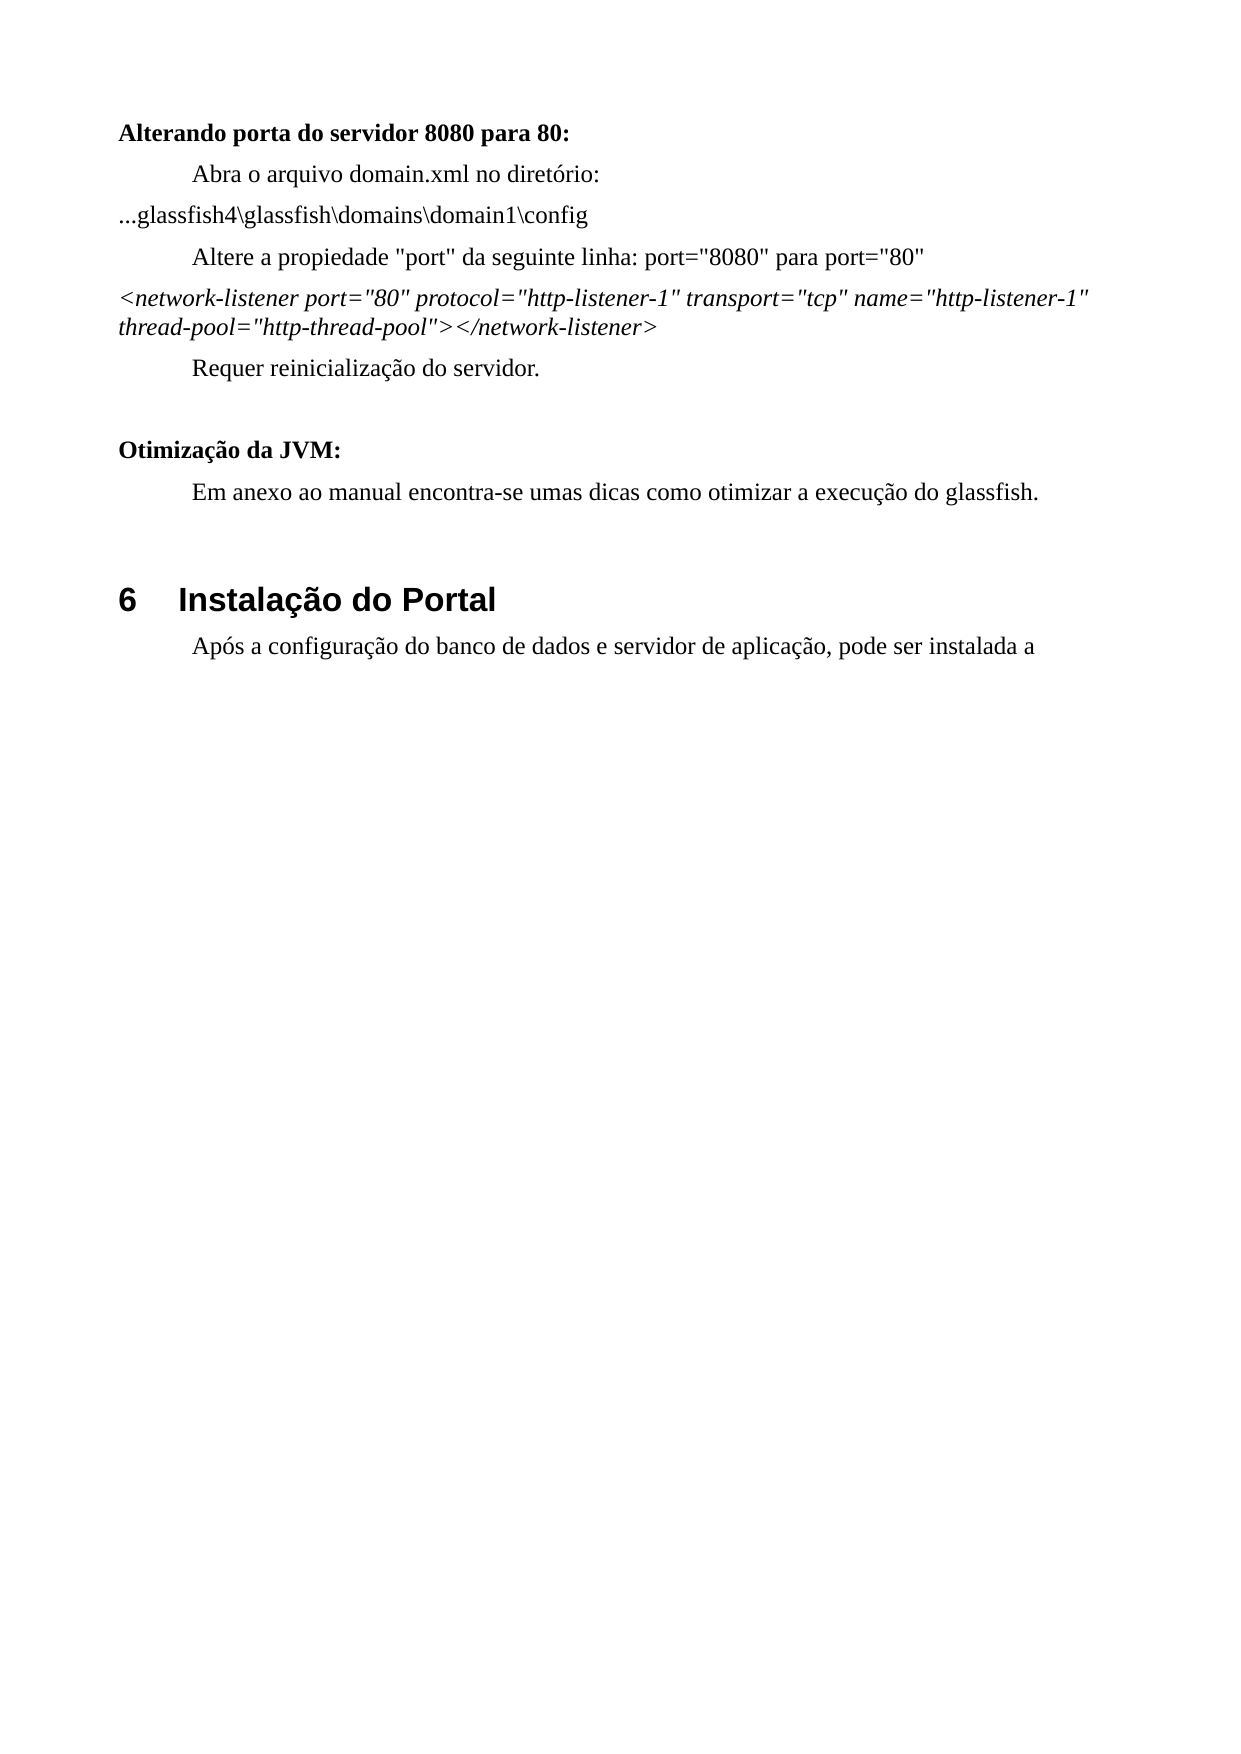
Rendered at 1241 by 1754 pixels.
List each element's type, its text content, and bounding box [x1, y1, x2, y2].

text ...glassfish4\glassfish\domains\domain1\config [118, 201, 1122, 229]
text Abra o arquivo domain.xml no diretório: [118, 159, 1122, 188]
text Altere a propiedade "port" da seguinte linha: port="8080" para port="80" [118, 242, 1122, 271]
text <network-listener port="80" protocol="http-listener-1" transport="tcp" name="http-listener-1" thread-pool="http-thread-pool"></network-listener> [118, 283, 1122, 341]
subtitle Instalação do Portal [118, 580, 1122, 619]
text Alterando porta do servidor 8080 para 80: [118, 118, 1122, 147]
text Em anexo ao manual encontra-se umas dicas como otimizar a execução do glassfish. [118, 477, 1122, 506]
text Após a configuração do banco de dados e servidor de aplicação, pode ser instalada a [118, 631, 1122, 660]
text Requer reinicialização do servidor. [118, 353, 1122, 382]
text Otimização da JVM: [118, 436, 1122, 464]
